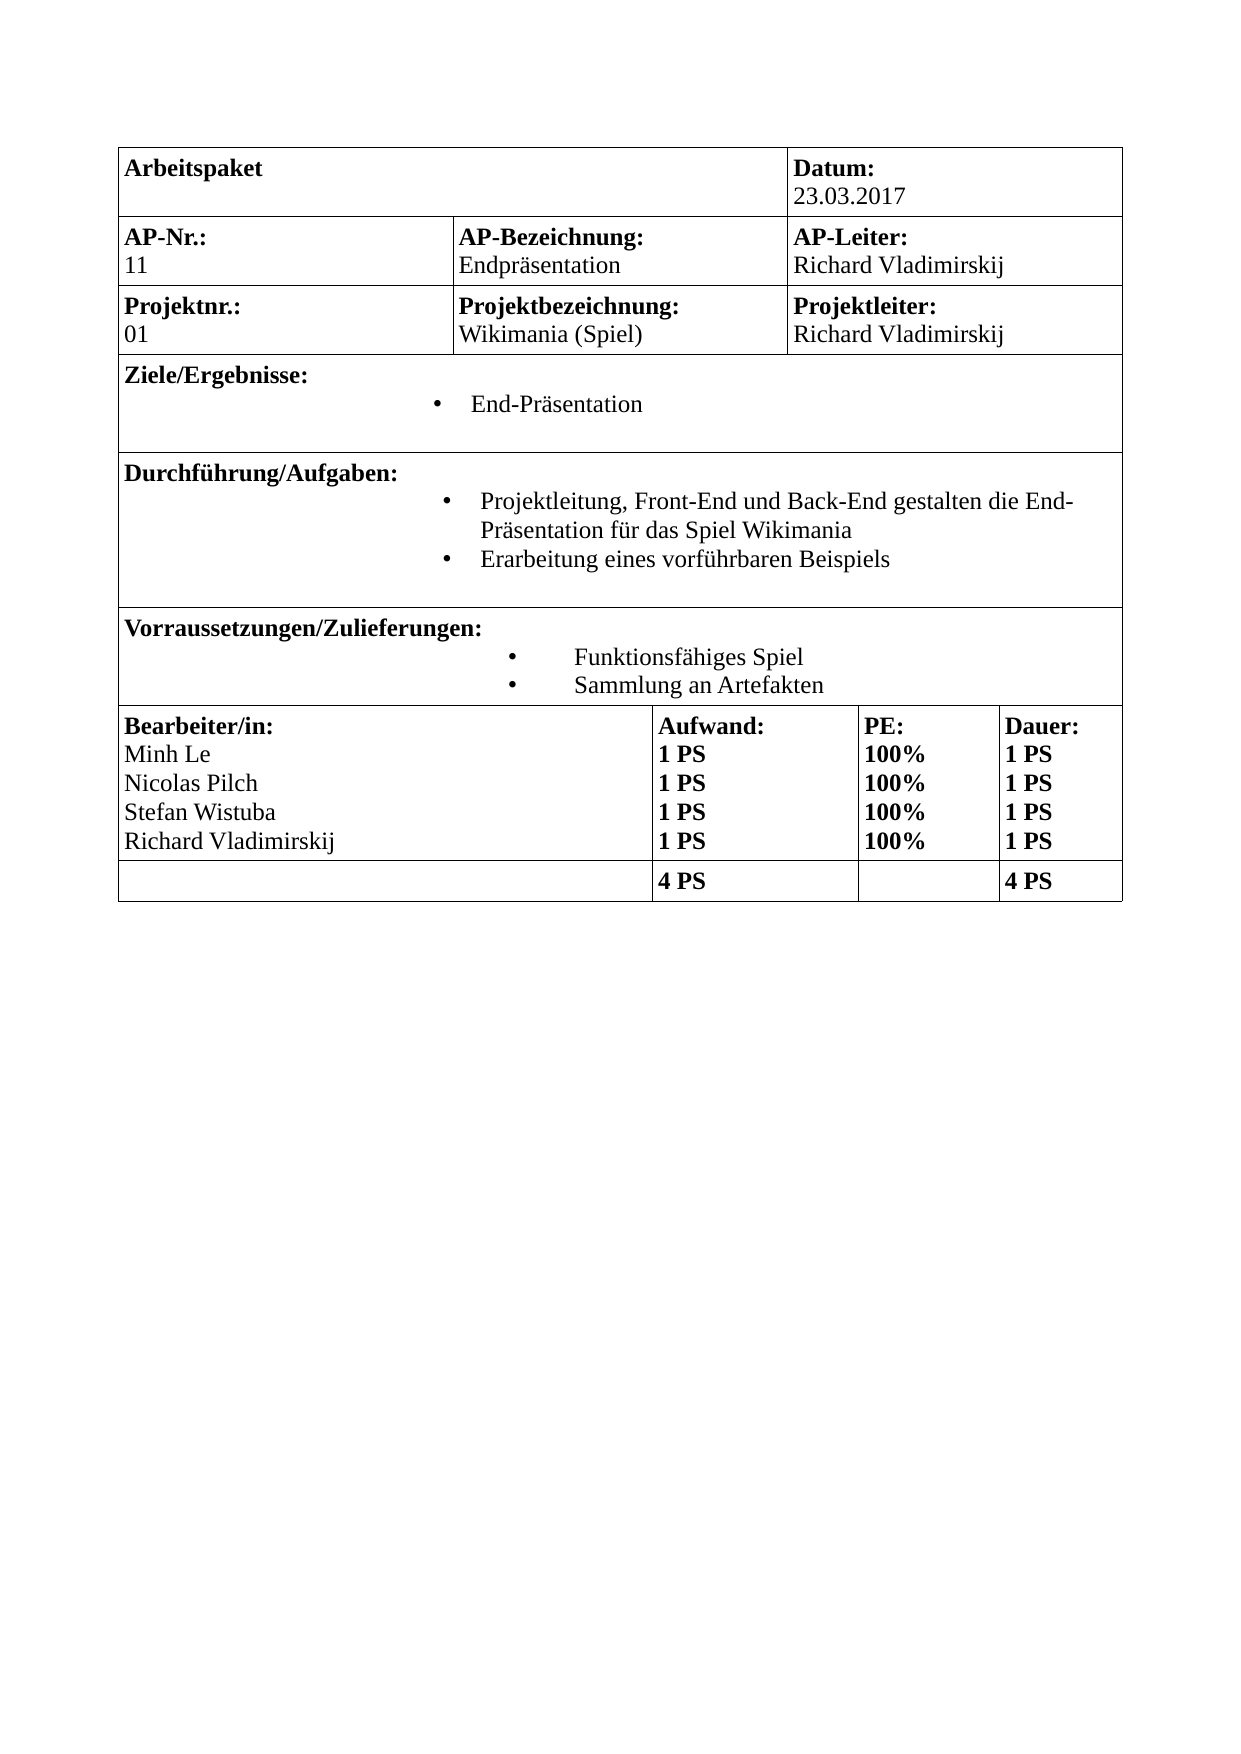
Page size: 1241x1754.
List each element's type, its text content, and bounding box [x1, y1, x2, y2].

table_cell Dauer: 1 PS 1 PS 1 PS 1 PS [1000, 706, 1122, 860]
table_cell 4 PS [1000, 861, 1122, 901]
table_cell Projektnr.: 01 [119, 286, 453, 354]
table_cell Projektleiter: Richard Vladimirskij [788, 286, 1122, 354]
table_header Datum: 23.03.2017 [788, 148, 1122, 216]
table_cell AP-Bezeichnung: Endpräsentation [454, 217, 787, 285]
table_header Arbeitspaket [119, 148, 787, 216]
table_cell Projektbezeichnung: Wikimania (Spiel) [454, 286, 787, 354]
table_cell Ziele/Ergebnisse: End-Präsentation [119, 355, 1122, 452]
table_cell AP-Nr.: 11 [119, 217, 453, 285]
table_cell Bearbeiter/in: Minh Le Nicolas Pilch Stefan Wistuba Richard Vladimirskij [119, 706, 652, 860]
table_cell Durchführung/Aufgaben: Projektleitung, Front-End und Back-End gestalten die End-Präsentation für das Spiel Wikimania Erarbeitung eines vorführbaren Beispiels [119, 453, 1122, 607]
table_cell PE: 100% 100% 100% 100% [859, 706, 999, 860]
table_cell Vorraussetzungen/Zulieferungen: Funktionsfähiges Spiel Sammlung an Artefakten [119, 608, 1122, 705]
table_cell 4 PS [653, 861, 858, 901]
table_cell [859, 861, 999, 901]
table_cell [119, 861, 652, 901]
table_cell AP-Leiter: Richard Vladimirskij [788, 217, 1122, 285]
table_cell Aufwand: 1 PS 1 PS 1 PS 1 PS [653, 706, 858, 860]
